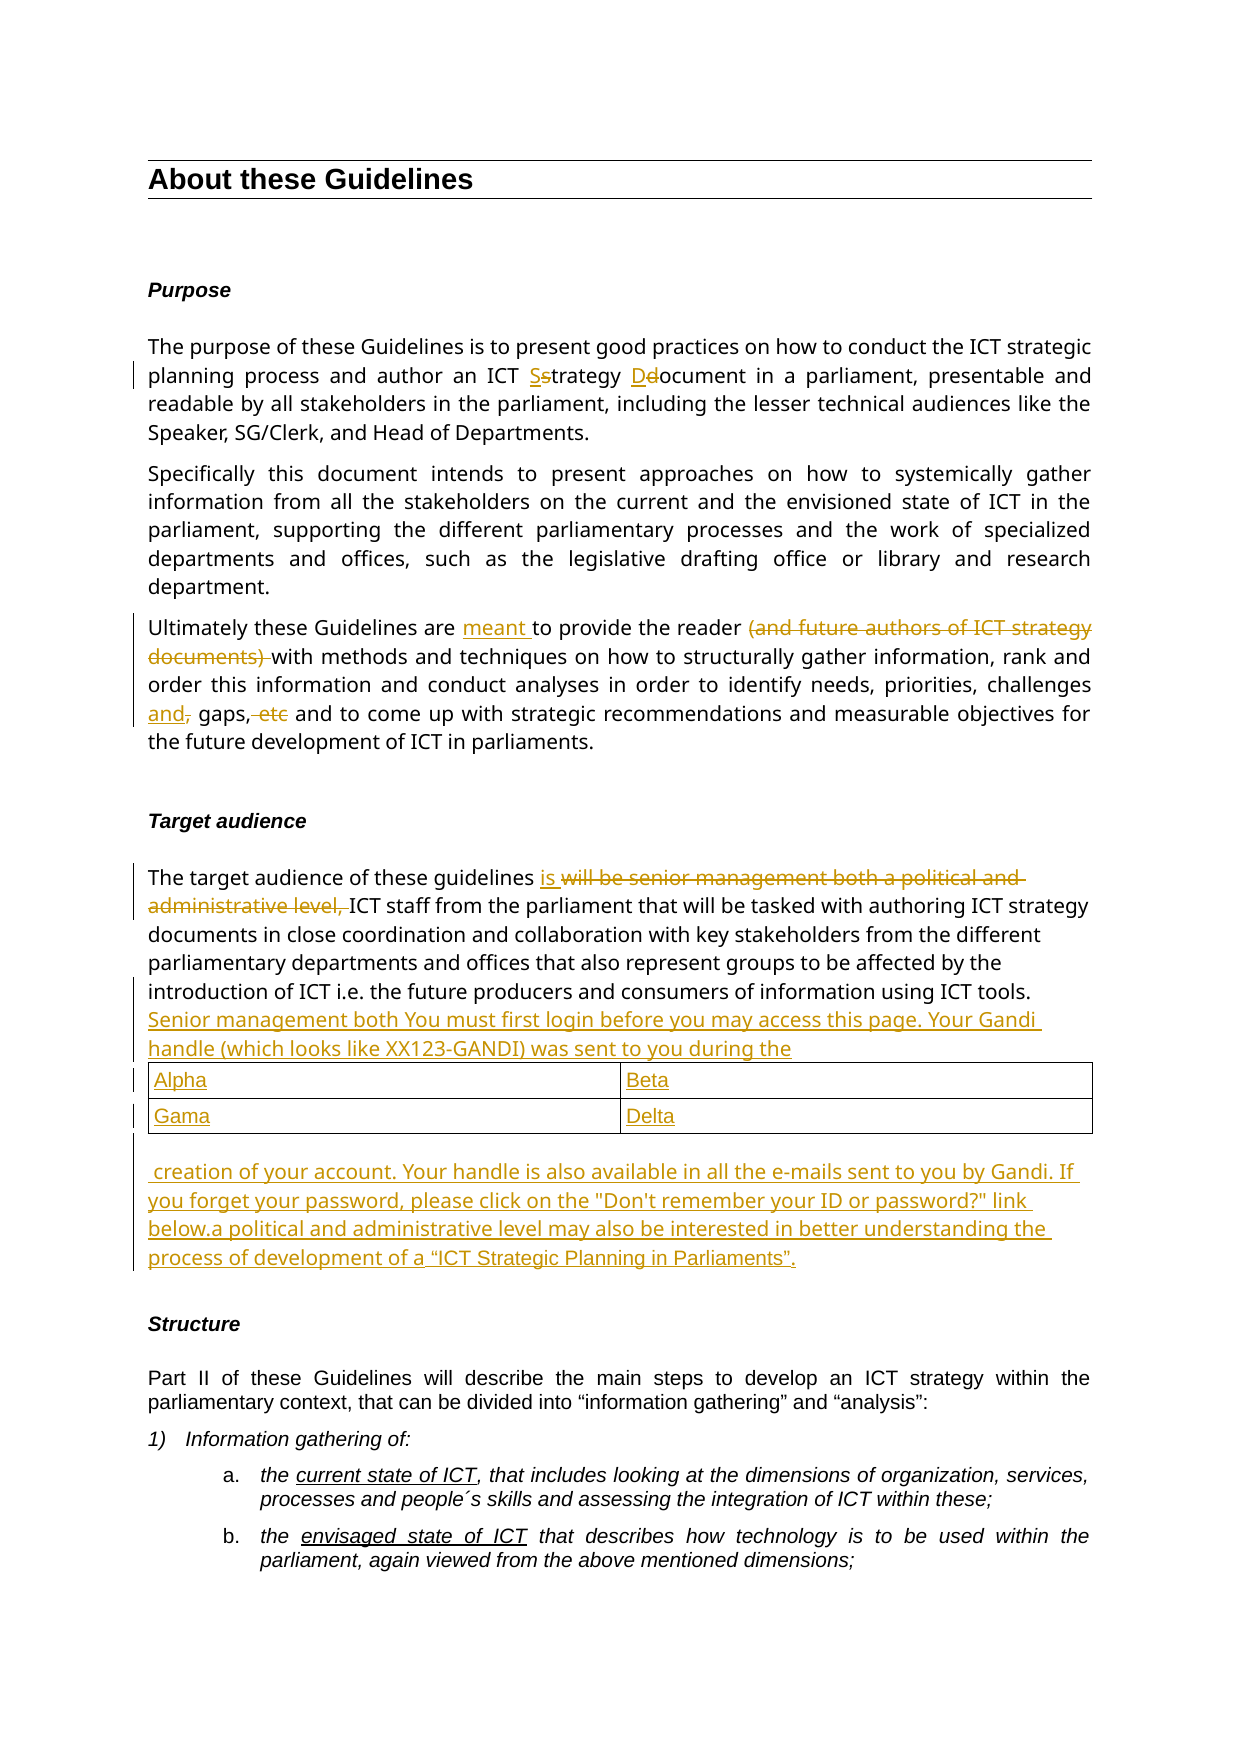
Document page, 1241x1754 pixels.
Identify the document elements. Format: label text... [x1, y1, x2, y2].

subtitle Structure [148, 1312, 1092, 1336]
text The target audience of these guidelines is ICT staff from the parliament that will be tasked with authoring ICT strategy documents in close coordination and collaboration with key stakeholders from the different parliamentary departments and offices that also represent groups to be affected by the introduction of ICT i.e. the future producers and consumers of information using ICT tools. Senior management both You must first login before you may access this page. Your Gandi handle (which looks like XX123-GANDI) was sent to you during the [148, 863, 1092, 1062]
list the current state of ICT, that includes looking at the dimensions of organization, services, processes and people´s skills and assessing the integration of ICT within these; [223, 1463, 1092, 1511]
table_cell Gama [149, 1099, 620, 1133]
text Specifically this document intends to present approaches on how to systemically gather information from all the stakeholders on the current and the envisioned state of ICT in the parliament, supporting the different parliamentary processes and the work of specialized departments and offices, such as the legislative drafting office or library and research department. [148, 459, 1092, 601]
text Ultimately these Guidelines are meant to provide the reader with methods and techniques on how to structurally gather information, rank and order this information and conduct analyses in order to identify needs, priorities, challenges and gaps, and to come up with strategic recommendations and measurable objectives for the future development of ICT in parliaments. [148, 613, 1092, 756]
text The purpose of these Guidelines is to present good practices on how to conduct the ICT strategic planning process and author an ICT Strategy Document in a parliament, presentable and readable by all stakeholders in the parliament, including the lesser technical audiences like the Speaker, SG/Clerk, and Head of Departments. [148, 332, 1092, 446]
list Information gathering of: [148, 1427, 1092, 1451]
list the envisaged state of ICT that describes how technology is to be used within the parliament, again viewed from the above mentioned dimensions; [223, 1523, 1092, 1571]
subtitle About these Guidelines [148, 161, 1092, 198]
subtitle Target audience [148, 809, 1092, 833]
subtitle Purpose [148, 278, 1092, 302]
table_cell Delta [621, 1099, 1092, 1133]
table_header Alpha [149, 1063, 620, 1098]
table_header Beta [621, 1063, 1092, 1098]
text Part II of these Guidelines will describe the main steps to develop an ICT strategy within the parliamentary context, that can be divided into “information gathering” and “analysis”: [148, 1366, 1092, 1414]
text creation of your account. Your handle is also available in all the e-mails sent to you by Gandi. If you forget your password, please click on the "Don't remember your ID or password?" link below.a political and administrative level may also be interested in better understanding the process of development of a “ICT Strategic Planning in Parliaments”. [148, 1157, 1092, 1271]
